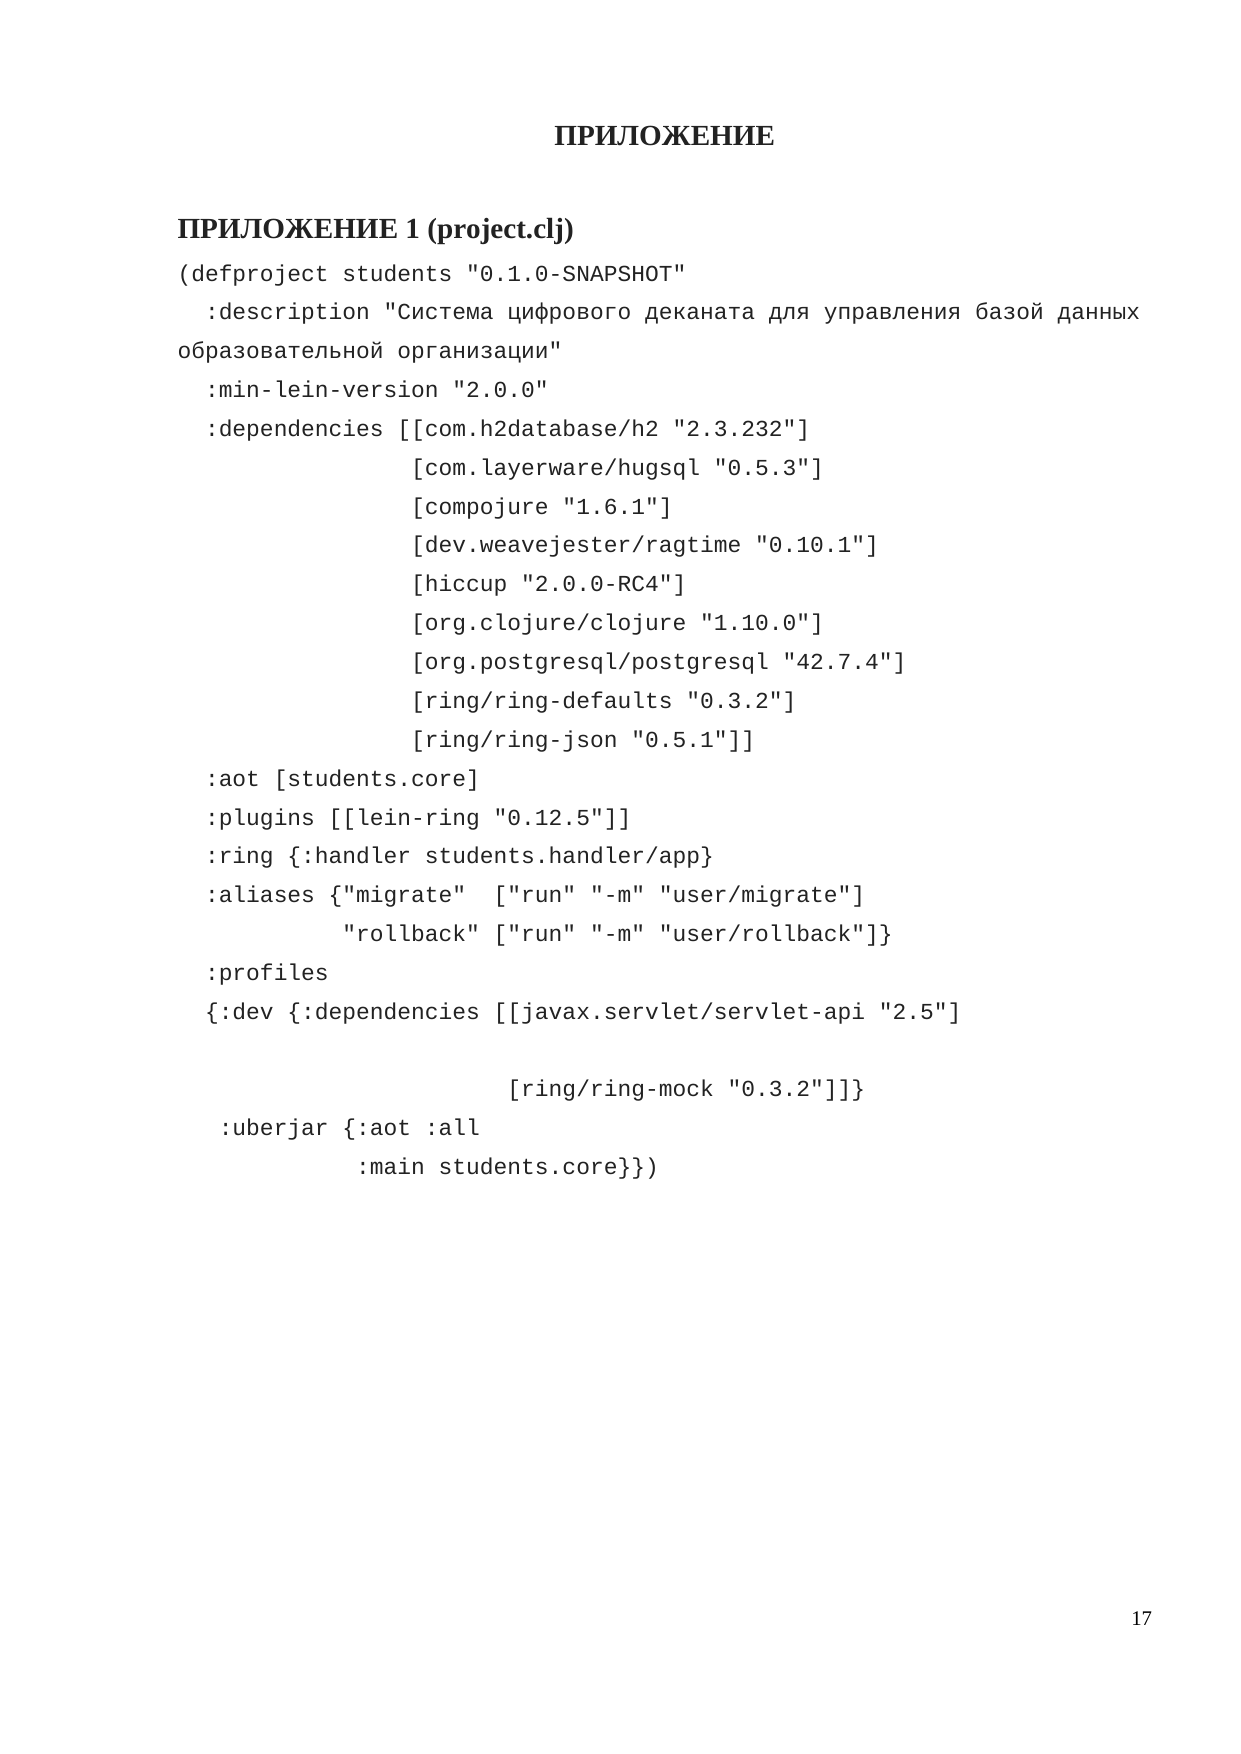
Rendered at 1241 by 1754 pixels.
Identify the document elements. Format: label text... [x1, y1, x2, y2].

text :main students.core}}) [177, 1156, 1152, 1181]
text :description "Система цифрового деканата для управления базой данных образовательной организации" [177, 301, 1152, 366]
text :min-lein-version "2.0.0" [177, 378, 1152, 404]
text [ring/ring-mock "0.3.2"]]} [177, 1078, 1152, 1104]
subtitle ПРИЛОЖЕНИЕ [177, 118, 1152, 152]
text [dev.weavejester/ragtime "0.10.1"] [177, 534, 1152, 560]
text [org.clojure/clojure "1.10.0"] [177, 612, 1152, 637]
text [hiccup "2.0.0-RC4"] [177, 573, 1152, 599]
text :profiles [177, 961, 1152, 987]
text :dependencies [[com.h2database/h2 "2.3.232"] [177, 417, 1152, 443]
text (defproject students "0.1.0-SNAPSHOT" [177, 262, 1152, 288]
text :aot [students.core] [177, 767, 1152, 793]
text :aliases {"migrate" ["run" "-m" "user/migrate"] [177, 883, 1152, 909]
text :uberjar {:aot :all [177, 1117, 1152, 1143]
text [ring/ring-defaults "0.3.2"] [177, 689, 1152, 715]
subtitle ПРИЛОЖЕНИЕ 1 (project.clj) [177, 212, 1152, 245]
text [org.postgresql/postgresql "42.7.4"] [177, 650, 1152, 676]
text [compojure "1.6.1"] [177, 495, 1152, 521]
text {:dev {:dependencies [[javax.servlet/servlet-api "2.5"] [177, 1000, 1152, 1026]
text [ring/ring-json "0.5.1"]] [177, 728, 1152, 754]
text "rollback" ["run" "-m" "user/rollback"]} [177, 922, 1152, 948]
text [com.layerware/hugsql "0.5.3"] [177, 456, 1152, 482]
text :plugins [[lein-ring "0.12.5"]] [177, 806, 1152, 832]
text :ring {:handler students.handler/app} [177, 845, 1152, 871]
